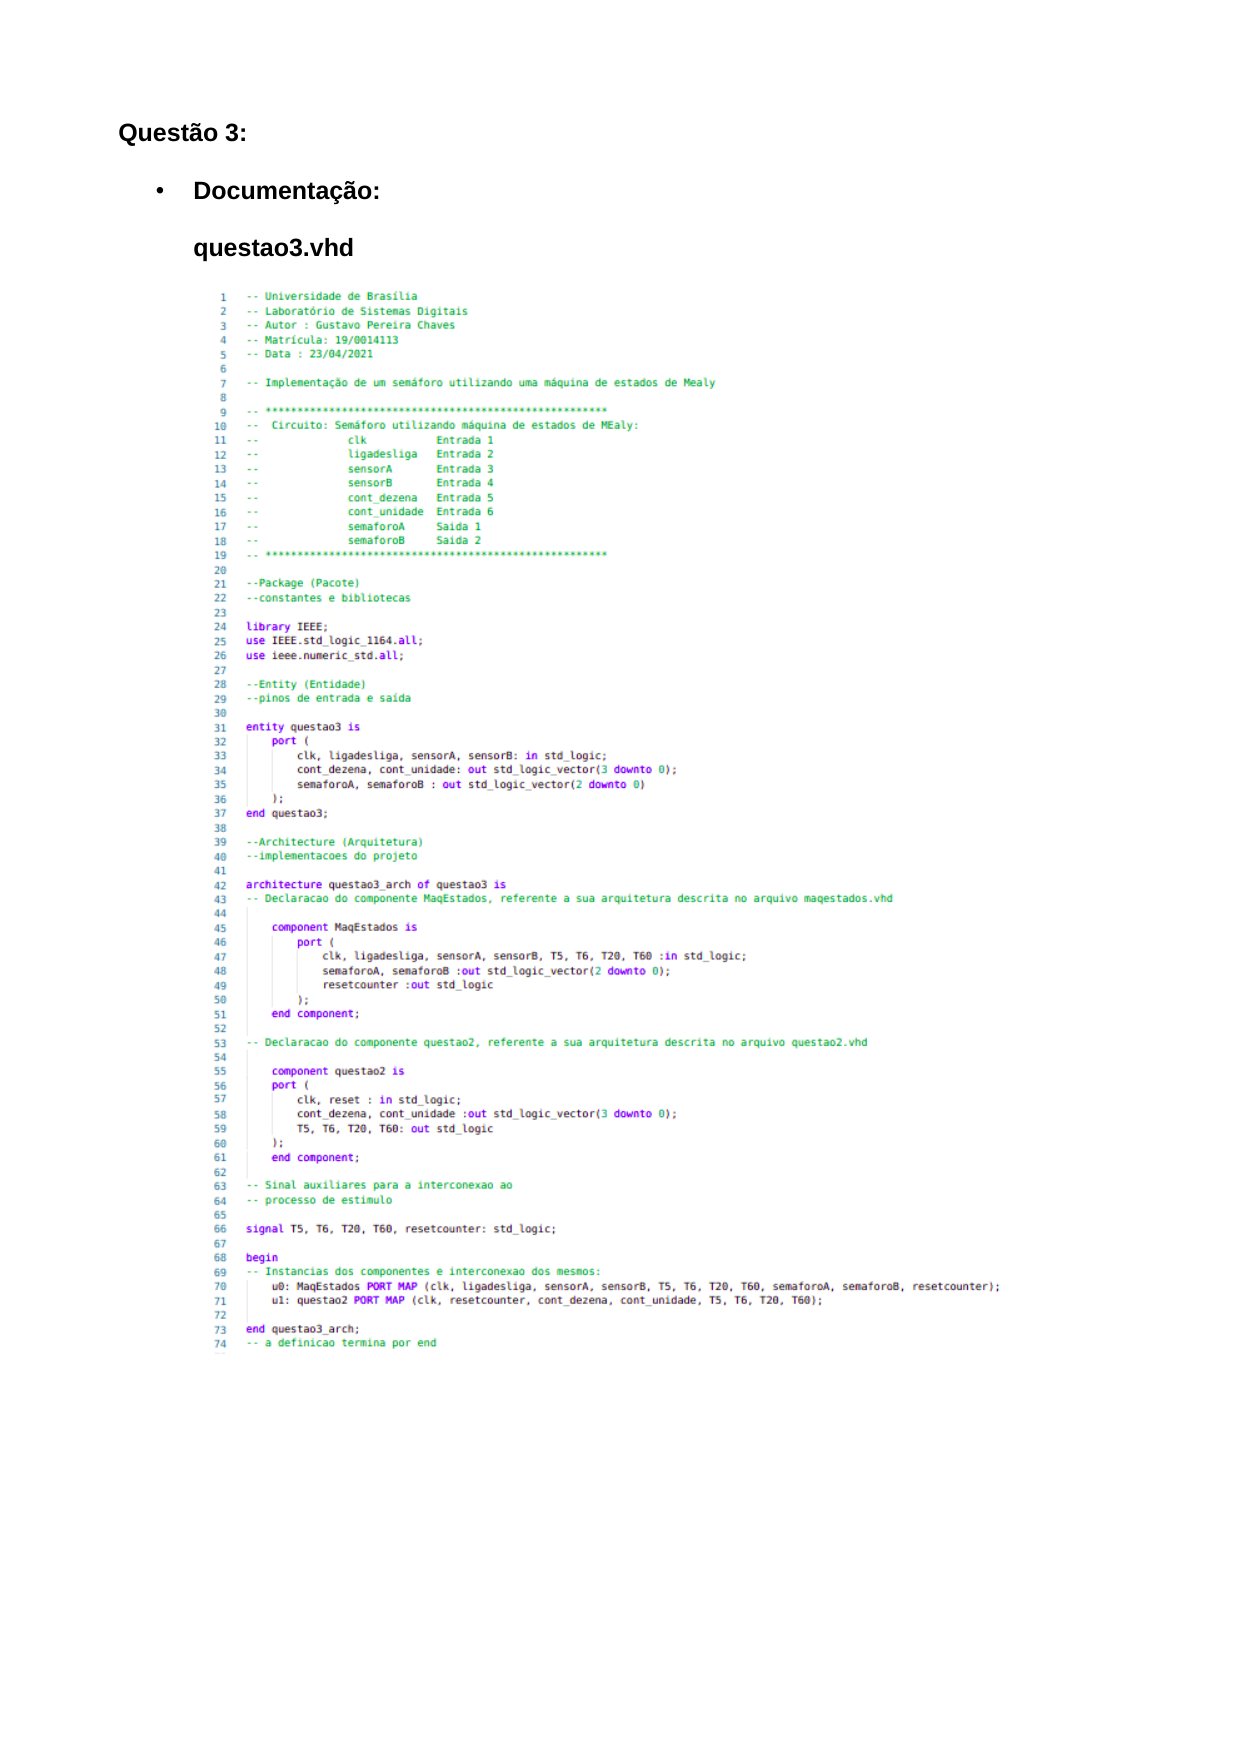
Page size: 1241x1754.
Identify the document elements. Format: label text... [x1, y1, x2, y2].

list questao3.vhd [156, 233, 1122, 262]
picture [208, 290, 1032, 1354]
list Documentação: [156, 176, 1122, 204]
text Questão 3: [118, 118, 1122, 147]
